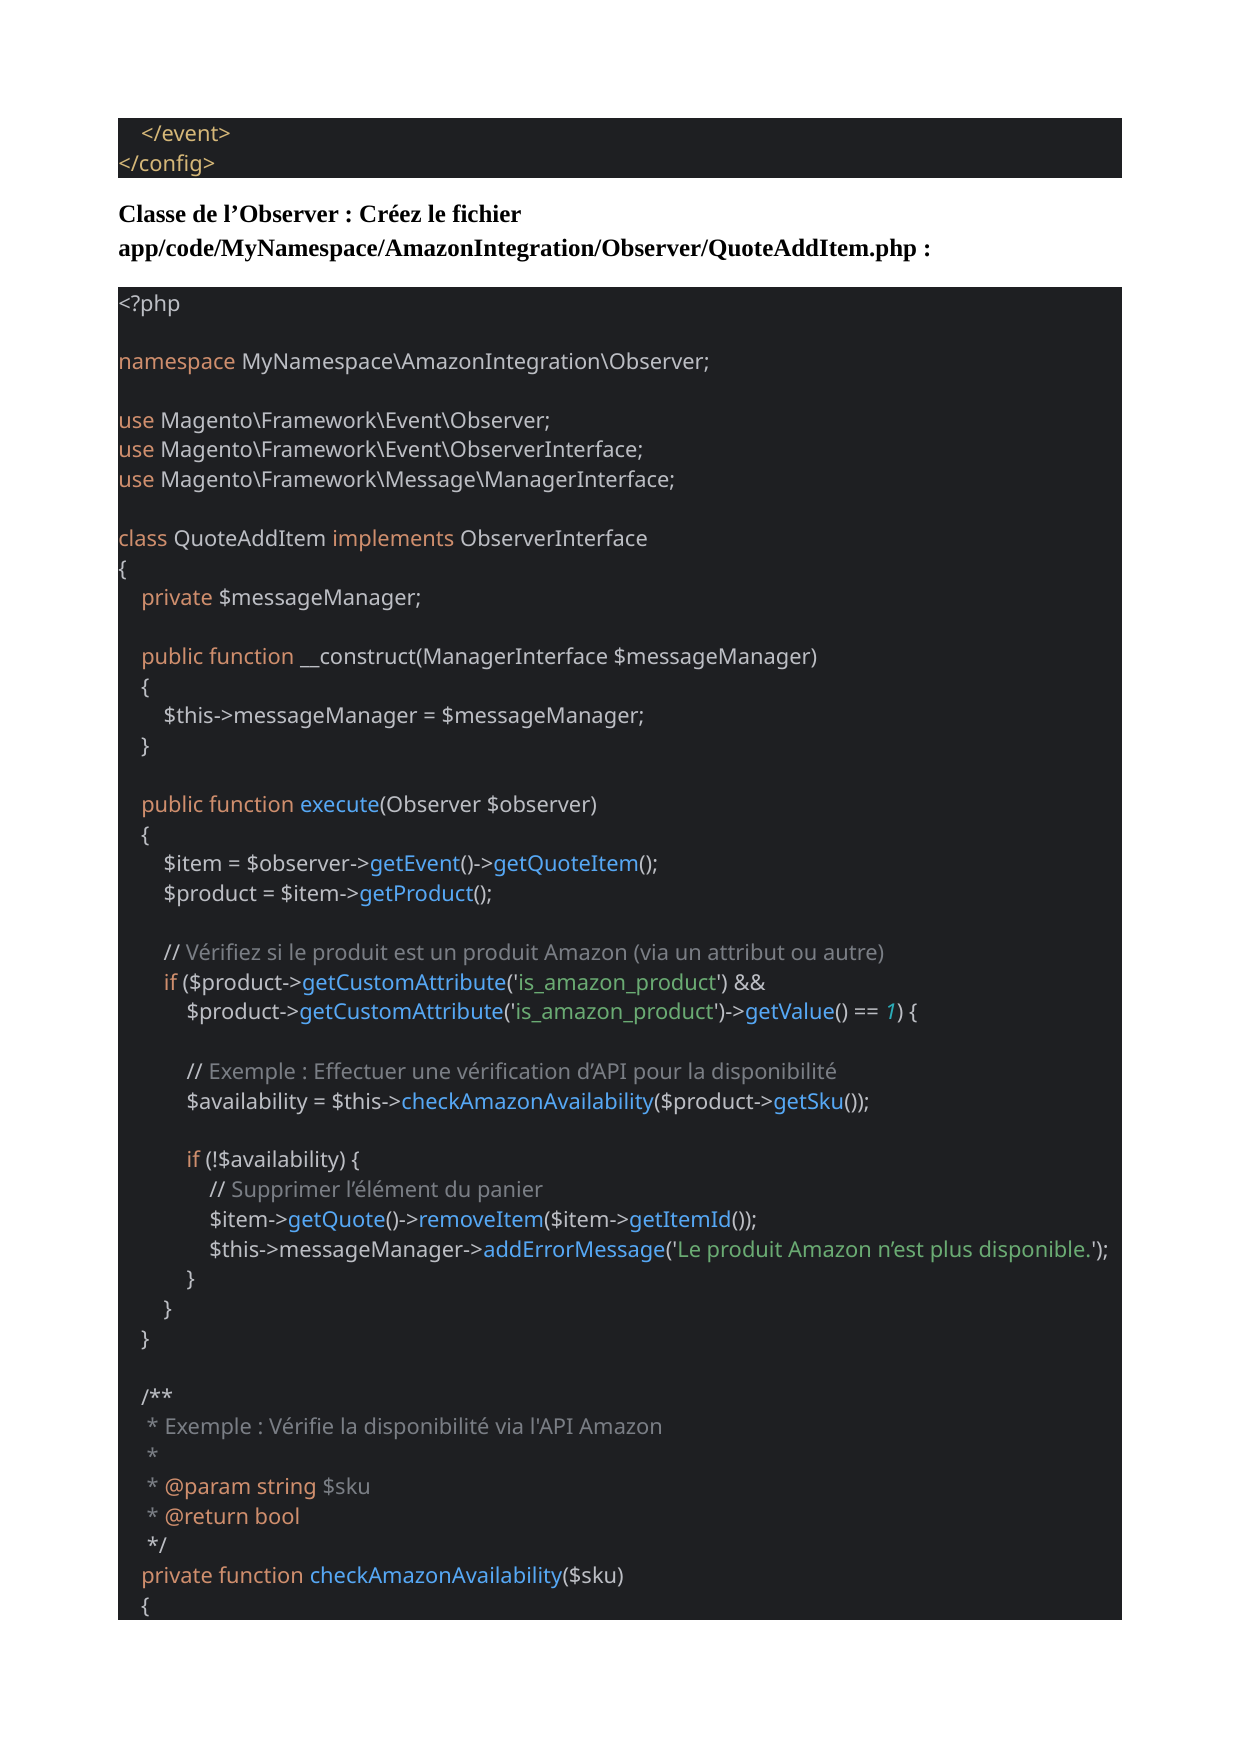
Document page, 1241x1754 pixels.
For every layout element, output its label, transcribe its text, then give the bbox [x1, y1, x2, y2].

text </event> </config> [118, 118, 1122, 178]
text Classe de l’Observer : Créez le fichier app/code/MyNamespace/AmazonIntegration/Observer/QuoteAddItem.php : [118, 199, 1122, 261]
text <?php namespace MyNamespace\AmazonIntegration\Observer; use Magento\Framework\Event\Observer; use Magento\Framework\Event\ObserverInterface; use Magento\Framework\Message\ManagerInterface; class QuoteAddItem implements ObserverInterface { private $messageManager; public function __construct(ManagerInterface $messageManager) { $this->messageManager = $messageManager; } public function execute(Observer $observer) { $item = $observer->getEvent()->getQuoteItem(); $product = $item->getProduct(); // Vérifiez si le produit est un produit Amazon (via un attribut ou autre) if ($product->getCustomAttribute('is_amazon_product') && $product->getCustomAttribute('is_amazon_product')->getValue() == 1) { // Exemple : Effectuer une vérification d’API pour la disponibilité $availability = $this->checkAmazonAvailability($product->getSku()); if (!$availability) { // Supprimer l’élément du panier $item->getQuote()->removeItem($item->getItemId()); $this->messageManager->addErrorMessage('Le produit Amazon n’est plus disponible.'); } } } /** * Exemple : Vérifie la disponibilité via l'API Amazon * * @param string $sku * @return bool */ private function checkAmazonAvailability($sku) { [118, 287, 1122, 1620]
